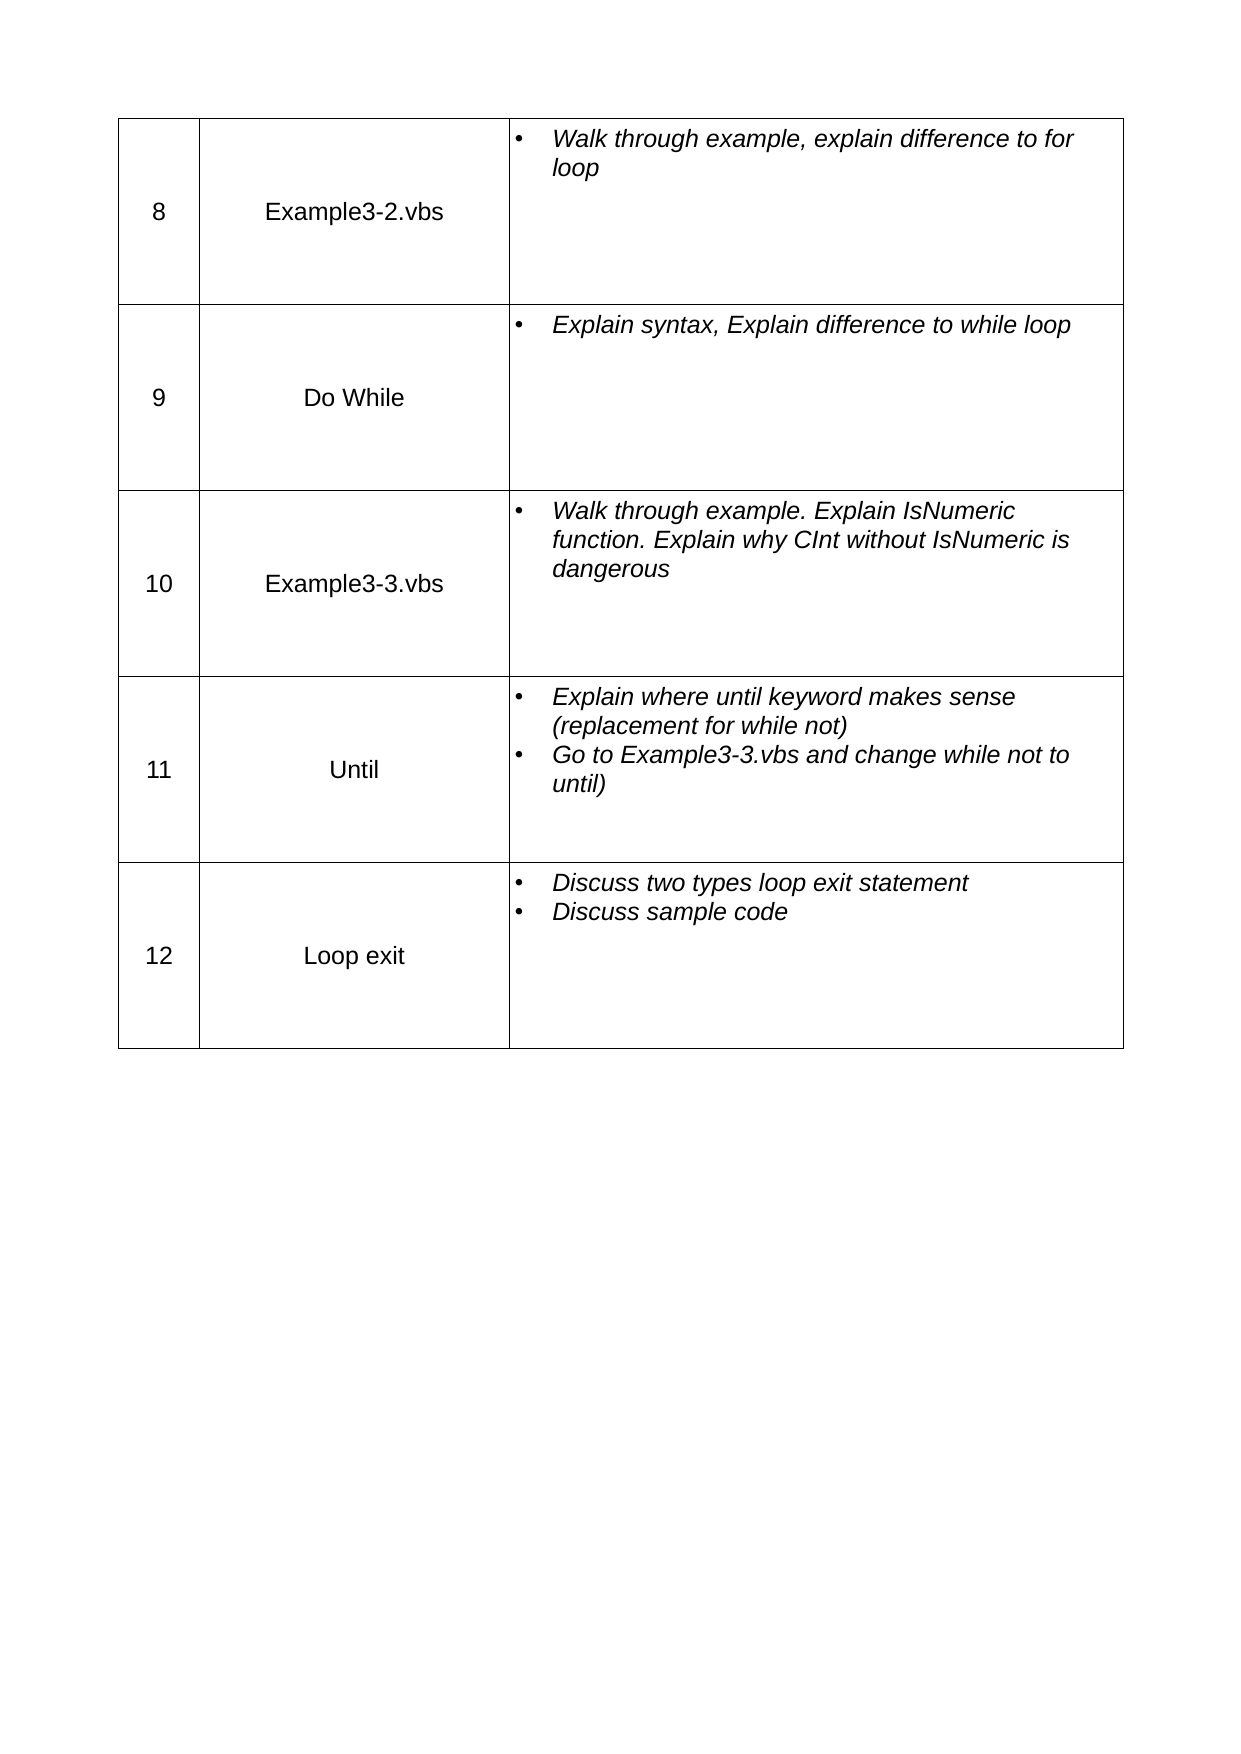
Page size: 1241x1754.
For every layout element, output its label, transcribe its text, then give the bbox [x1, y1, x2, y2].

table_cell Walk through example, explain difference to for loop [510, 119, 1123, 304]
table_cell Example3-3.vbs [200, 491, 509, 676]
table_cell Explain syntax, Explain difference to while loop [510, 305, 1123, 490]
table_cell Discuss two types loop exit statement Discuss sample code [510, 863, 1123, 1048]
table_cell Do While [200, 305, 509, 490]
table_cell Loop exit [200, 863, 509, 1048]
table_cell 10 [119, 491, 199, 676]
table_cell Example3-2.vbs [200, 119, 509, 304]
table_cell 11 [119, 677, 199, 862]
table_cell 12 [119, 863, 199, 1048]
table_cell Explain where until keyword makes sense (replacement for while not) Go to Example3-3.vbs and change while not to until) [510, 677, 1123, 862]
table_cell 9 [119, 305, 199, 490]
table_cell 8 [119, 119, 199, 304]
table_cell Walk through example. Explain IsNumeric function. Explain why CInt without IsNumeric is dangerous [510, 491, 1123, 676]
table_cell Until [200, 677, 509, 862]
